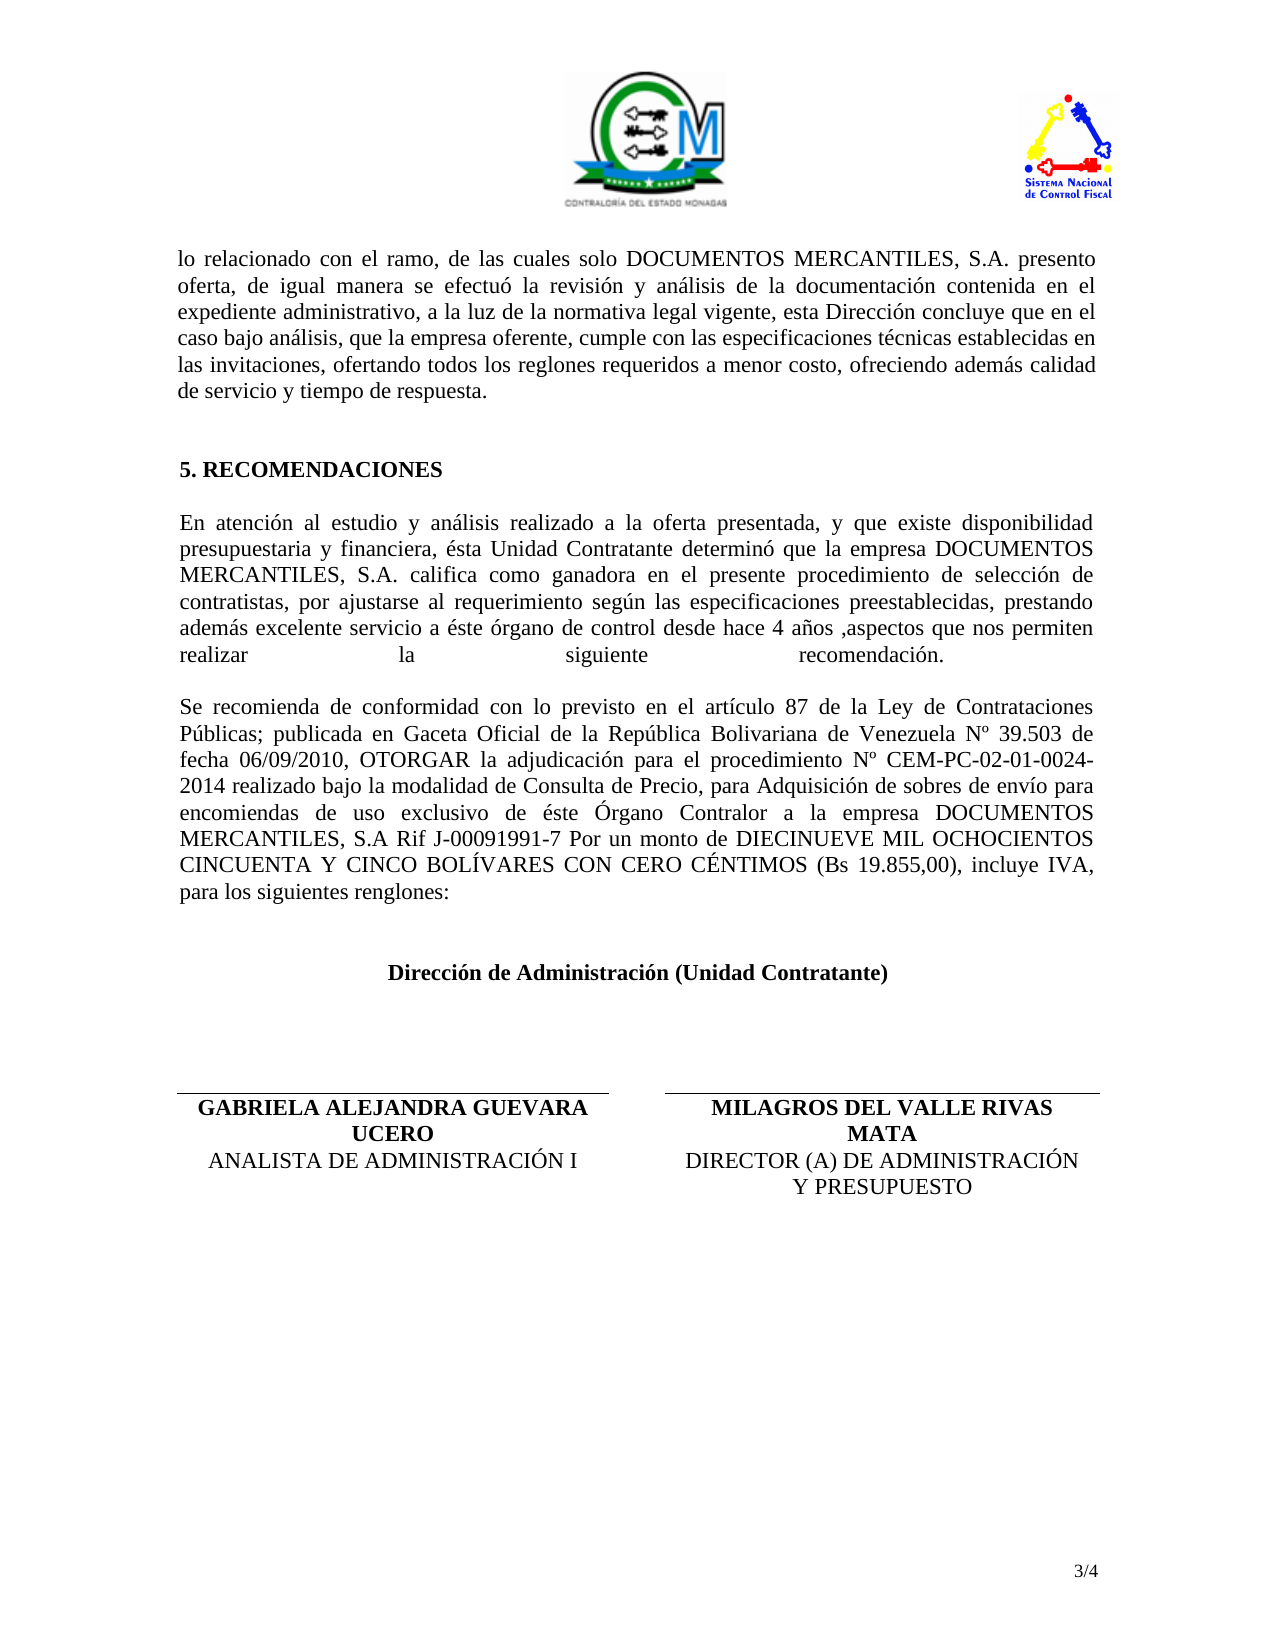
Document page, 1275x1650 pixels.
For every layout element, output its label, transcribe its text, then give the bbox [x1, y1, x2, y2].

picture [1017, 91, 1121, 201]
text lo relacionado con el ramo, de las cuales solo DOCUMENTOS MERCANTILES, S.A. presento oferta, de igual manera se efectuó la revisión y análisis de la documentación contenida en el expediente administrativo, a la luz de la normativa legal vigente, esta Dirección concluye que en el caso bajo análisis, que la empresa oferente, cumple con las especificaciones técnicas establecidas en las invitaciones, ofertando todos los reglones requeridos a menor costo, ofreciendo además calidad de servicio y tiempo de respuesta. [177, 245, 1098, 403]
text En atención al estudio y análisis realizado a la oferta presentada, y que existe disponibilidad presupuestaria y financiera, ésta Unidad Contratante determinó que la empresa DOCUMENTOS MERCANTILES, S.A. califica como ganadora en el presente procedimiento de selección de contratistas, por ajustarse al requerimiento según las especificaciones preestablecidas, prestando además excelente servicio a éste órgano de control desde hace 4 años ,aspectos que nos permiten realizar la siguiente recomendación. Se recomienda de conformidad con lo previsto en el artículo 87 de la Ley de Contrataciones Públicas; publicada en Gaceta Oficial de la República Bolivariana de Venezuela Nº 39.503 de fecha 06/09/2010, OTORGAR la adjudicación para el procedimiento Nº CEM-PC-02-01-0024-2014 realizado bajo la modalidad de Consulta de Precio, para Adquisición de sobres de envío para encomiendas de uso exclusivo de éste Órgano Contralor a la empresa DOCUMENTOS MERCANTILES, S.A Rif J-00091991-7 Por un monto de DIECINUEVE MIL OCHOCIENTOS CINCUENTA Y CINCO BOLÍVARES CON CERO CÉNTIMOS (Bs 19.855,00), incluye IVA, para los siguientes renglones: [179, 509, 1095, 904]
table_header MILAGROS DEL VALLE RIVAS MATA DIRECTOR (A) DE ADMINISTRACIÓN Y PRESUPUESTO [665, 1094, 1099, 1199]
table_header GABRIELA ALEJANDRA GUEVARA UCERO ANALISTA DE ADMINISTRACIÓN I [177, 1094, 608, 1199]
text 5. RECOMENDACIONES [179, 456, 1095, 482]
table_header Dirección de Administración (Unidad Contratante) [178, 959, 1098, 1012]
table_header [609, 1093, 665, 1199]
picture [562, 69, 730, 210]
